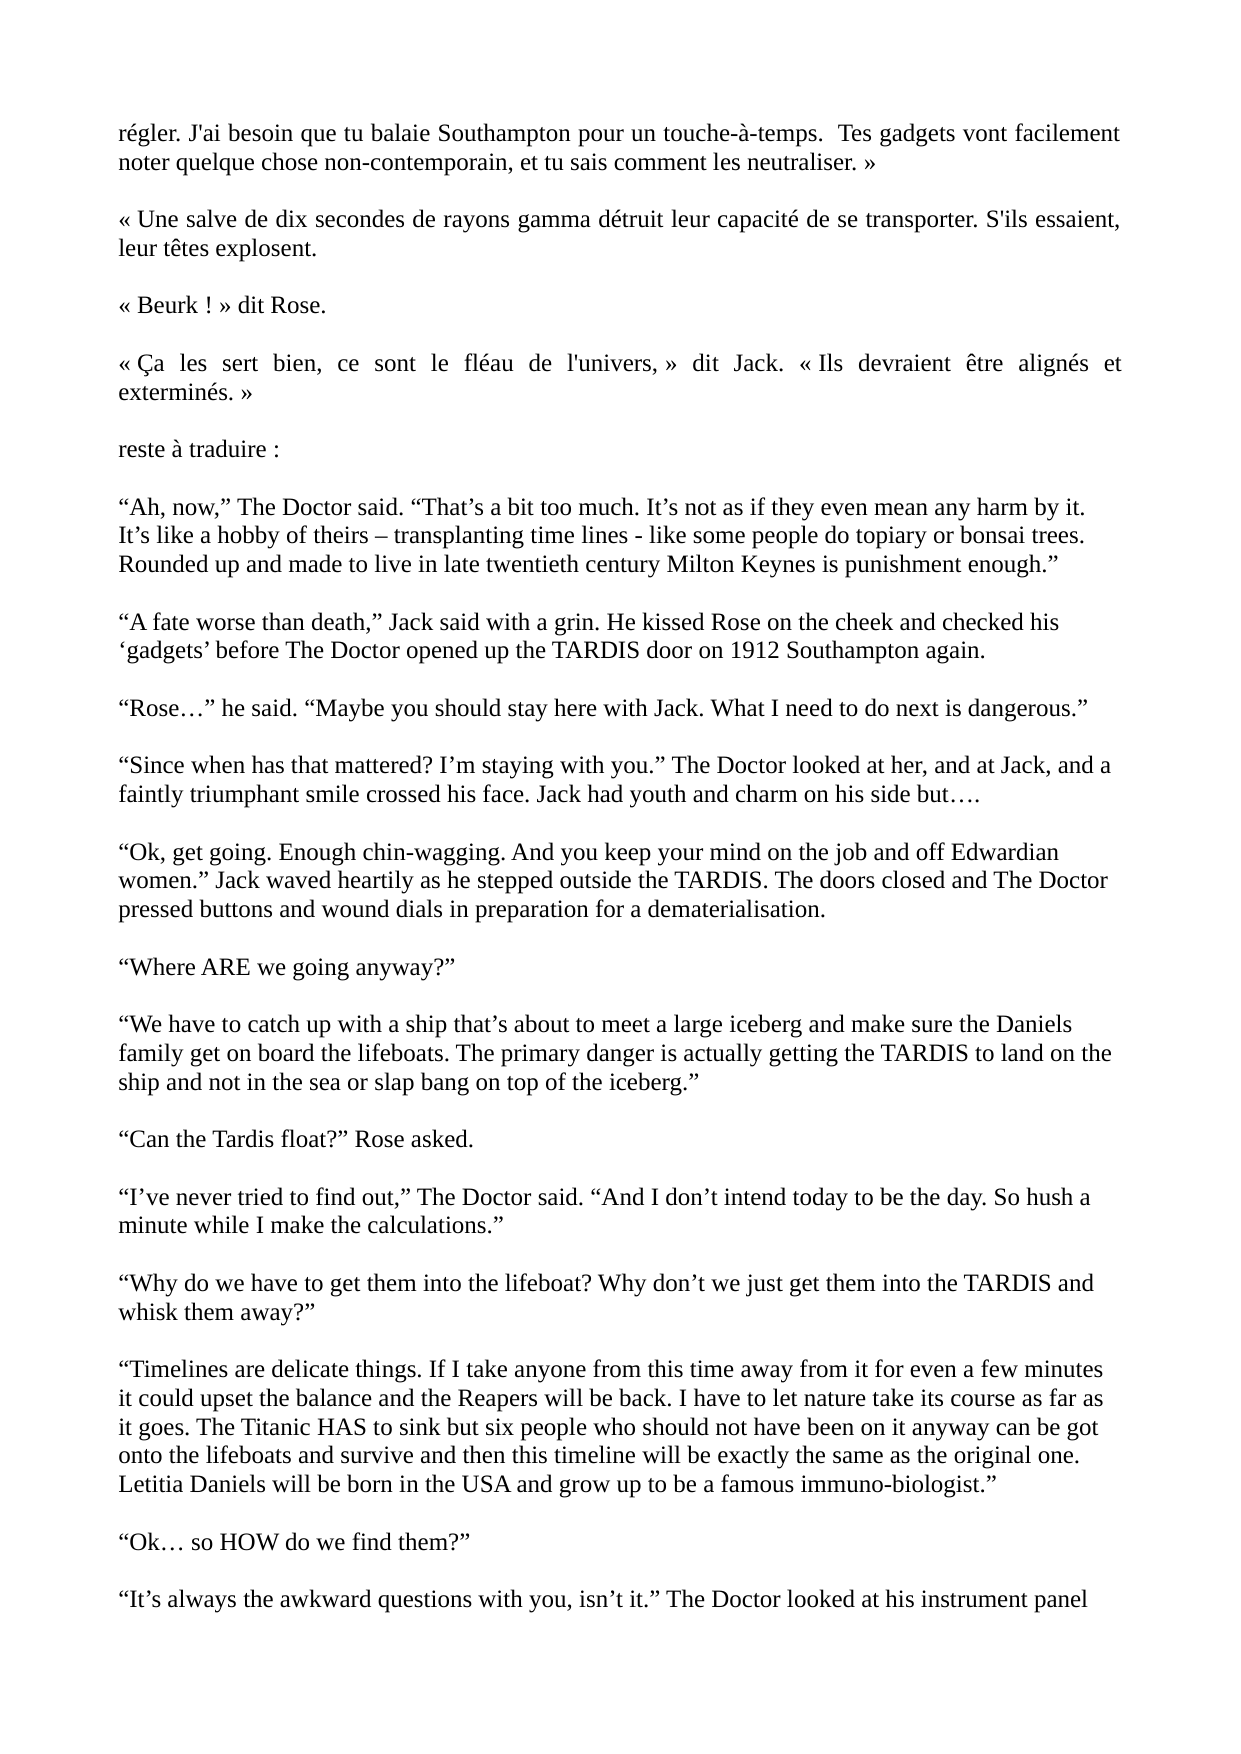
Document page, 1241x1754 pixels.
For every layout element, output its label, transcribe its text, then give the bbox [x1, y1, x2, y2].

text “Since when has that mattered? I’m staying with you.” The Doctor looked at her, and at Jack, and a faintly triumphant smile crossed his face. Jack had youth and charm on his side but…. [118, 751, 1122, 808]
text “A fate worse than death,” Jack said with a grin. He kissed Rose on the cheek and checked his ‘gadgets’ before The Doctor opened up the TARDIS door on 1912 Southampton again. [118, 607, 1122, 664]
text “Ok, get going. Enough chin-wagging. And you keep your mind on the job and off Edwardian women.” Jack waved heartily as he stepped outside the TARDIS. The doors closed and The Doctor pressed buttons and wound dials in preparation for a dematerialisation. [118, 837, 1122, 923]
text “Where ARE we going anyway?” [118, 952, 1122, 981]
text « Une salve de dix secondes de rayons gamma détruit leur capacité de se transporter. S'ils essaient, leur têtes explosent. [118, 204, 1122, 262]
text “We have to catch up with a ship that’s about to meet a large iceberg and make sure the Daniels family get on board the lifeboats. The primary danger is actually getting the TARDIS to land on the ship and not in the sea or slap bang on top of the iceberg.” [118, 1009, 1122, 1096]
text “Timelines are delicate things. If I take anyone from this time away from it for even a few minutes it could upset the balance and the Reapers will be back. I have to let nature take its course as far as it goes. The Titanic HAS to sink but six people who should not have been on it anyway can be got onto the lifeboats and survive and then this timeline will be exactly the same as the original one. Letitia Daniels will be born in the USA and grow up to be a famous immuno-biologist.” [118, 1354, 1122, 1498]
text régler. J'ai besoin que tu balaie Southampton pour un touche-à-temps. Tes gadgets vont facilement noter quelque chose non-contemporain, et tu sais comment les neutraliser. » [118, 118, 1122, 176]
text “Can the Tardis float?” Rose asked. [118, 1124, 1122, 1153]
text “Ok… so HOW do we find them?” [118, 1527, 1122, 1556]
text “Rose…” he said. “Maybe you should stay here with Jack. What I need to do next is dangerous.” [118, 693, 1122, 722]
text reste à traduire : [118, 434, 1122, 463]
text “Ah, now,” The Doctor said. “That’s a bit too much. It’s not as if they even mean any harm by it. It’s like a hobby of theirs – transplanting time lines - like some people do topiary or bonsai trees. Rounded up and made to live in late twentieth century Milton Keynes is punishment enough.” [118, 492, 1122, 578]
text « Beurk ! » dit Rose. [118, 291, 1122, 319]
text « Ça les sert bien, ce sont le fléau de l'univers, » dit Jack. « Ils devraient être alignés et exterminés. » [118, 348, 1122, 406]
text “It’s always the awkward questions with you, isn’t it.” The Doctor looked at his instrument panel [118, 1584, 1122, 1613]
text “Why do we have to get them into the lifeboat? Why don’t we just get them into the TARDIS and whisk them away?” [118, 1268, 1122, 1326]
text “I’ve never tried to find out,” The Doctor said. “And I don’t intend today to be the day. So hush a minute while I make the calculations.” [118, 1182, 1122, 1239]
